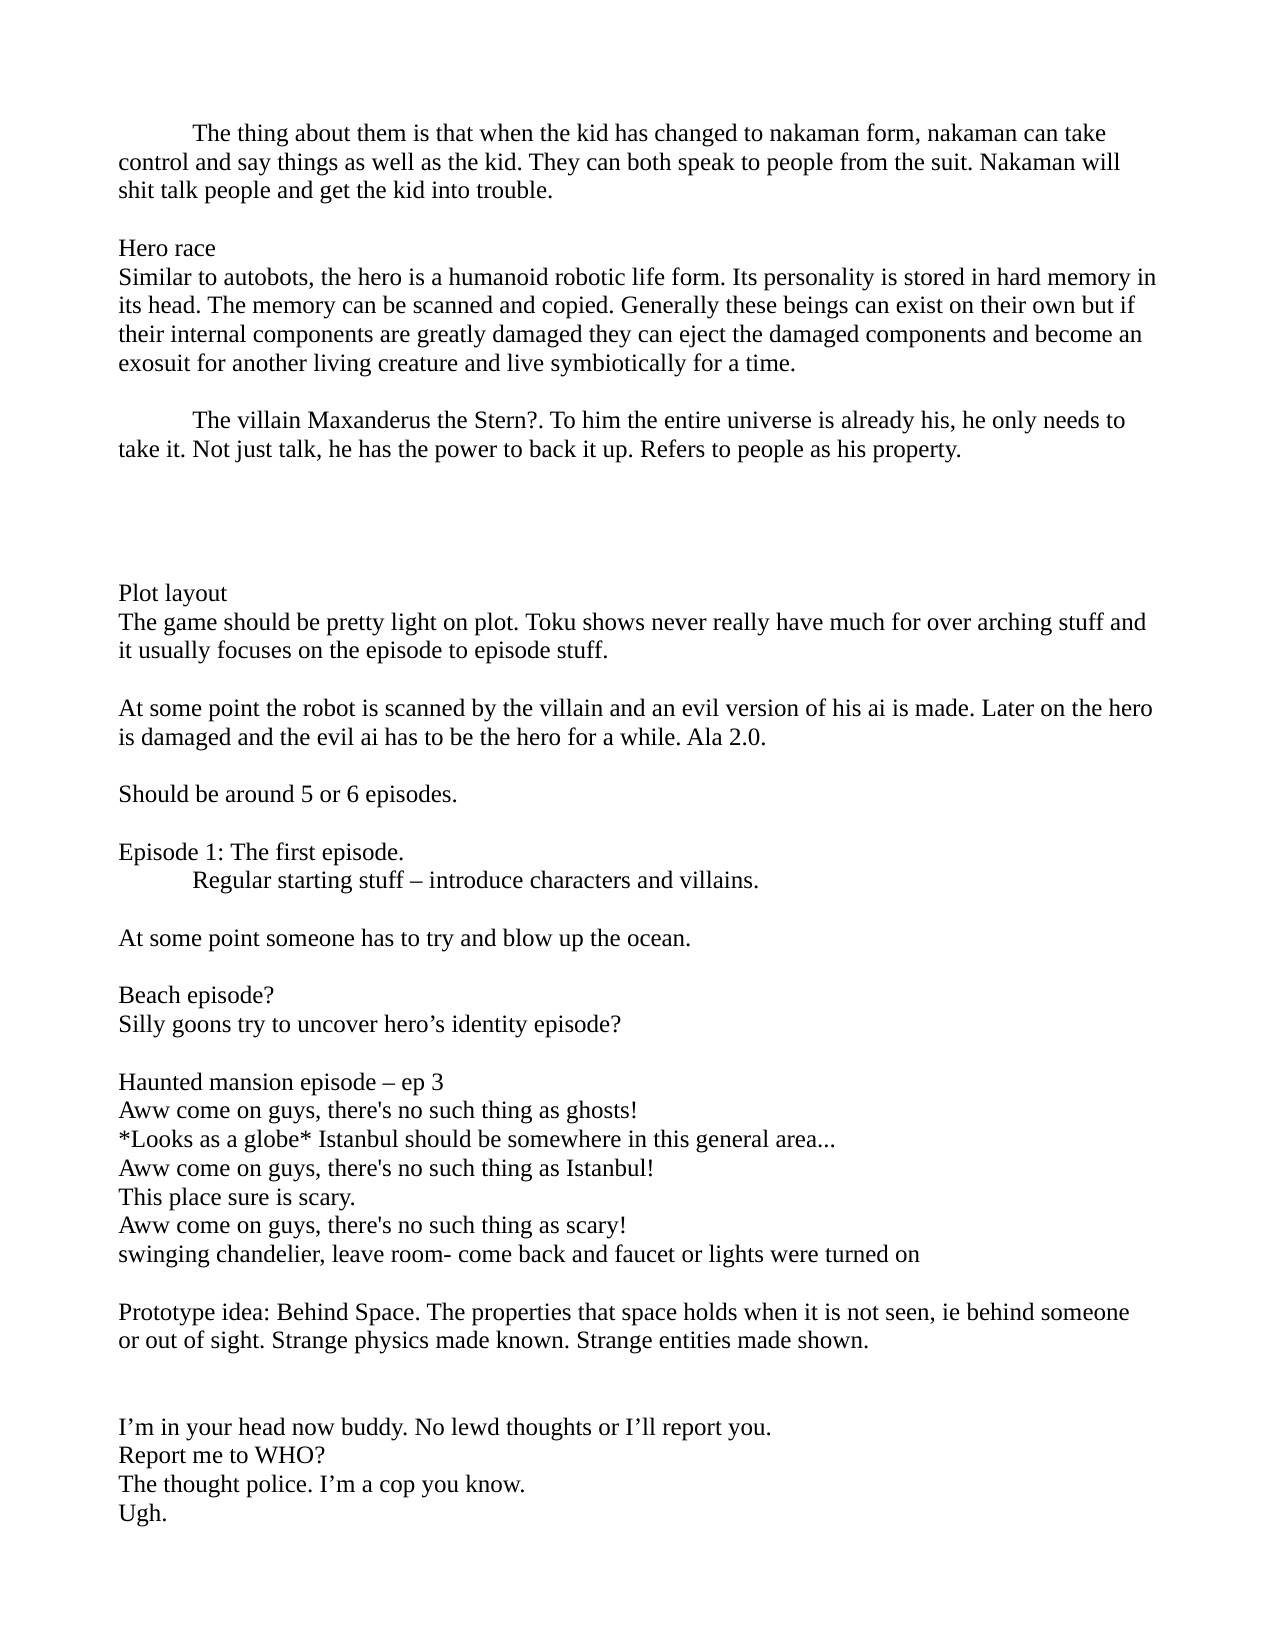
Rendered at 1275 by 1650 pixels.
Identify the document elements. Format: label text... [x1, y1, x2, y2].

text Report me to WHO? [118, 1441, 1157, 1469]
text Hero race [118, 233, 1157, 262]
text The villain Maxanderus the Stern?. To him the entire universe is already his, he only needs to take it. Not just talk, he has the power to back it up. Refers to people as his property. [118, 406, 1157, 463]
text Similar to autobots, the hero is a humanoid robotic life form. Its personality is stored in hard memory in its head. The memory can be scanned and copied. Generally these beings can exist on their own but if their internal components are greatly damaged they can eject the damaged components and become an exosuit for another living creature and live symbiotically for a time. [118, 262, 1157, 377]
text Episode 1: The first episode. [118, 837, 1157, 866]
text At some point someone has to try and blow up the ocean. [118, 923, 1157, 952]
text The game should be pretty light on plot. Toku shows never really have much for over arching stuff and it usually focuses on the episode to episode stuff. [118, 607, 1157, 664]
text Aww come on guys, there's no such thing as ghosts! [118, 1096, 1157, 1124]
text Plot layout [118, 578, 1157, 607]
text I’m in your head now buddy. No lewd thoughts or I’ll report you. [118, 1412, 1157, 1441]
text *Looks as a globe* Istanbul should be somewhere in this general area... [118, 1124, 1157, 1153]
text Prototype idea: Behind Space. The properties that space holds when it is not seen, ie behind someone or out of sight. Strange physics made known. Strange entities made shown. [118, 1297, 1157, 1354]
text The thought police. I’m a cop you know. [118, 1469, 1157, 1498]
text Aww come on guys, there's no such thing as Istanbul! [118, 1153, 1157, 1182]
text At some point the robot is scanned by the villain and an evil version of his ai is made. Later on the hero is damaged and the evil ai has to be the hero for a while. Ala 2.0. [118, 693, 1157, 751]
text Should be around 5 or 6 episodes. [118, 779, 1157, 808]
text This place sure is scary. [118, 1182, 1157, 1211]
text Ugh. [118, 1498, 1157, 1527]
text swinging chandelier, leave room- come back and faucet or lights were turned on [118, 1239, 1157, 1268]
text Beach episode? [118, 981, 1157, 1009]
text Silly goons try to uncover hero’s identity episode? [118, 1009, 1157, 1038]
text Regular starting stuff – introduce characters and villains. [118, 866, 1157, 894]
text Aww come on guys, there's no such thing as scary! [118, 1211, 1157, 1239]
text Haunted mansion episode – ep 3 [118, 1067, 1157, 1096]
text The thing about them is that when the kid has changed to nakaman form, nakaman can take control and say things as well as the kid. They can both speak to people from the suit. Nakaman will shit talk people and get the kid into trouble. [118, 118, 1157, 204]
